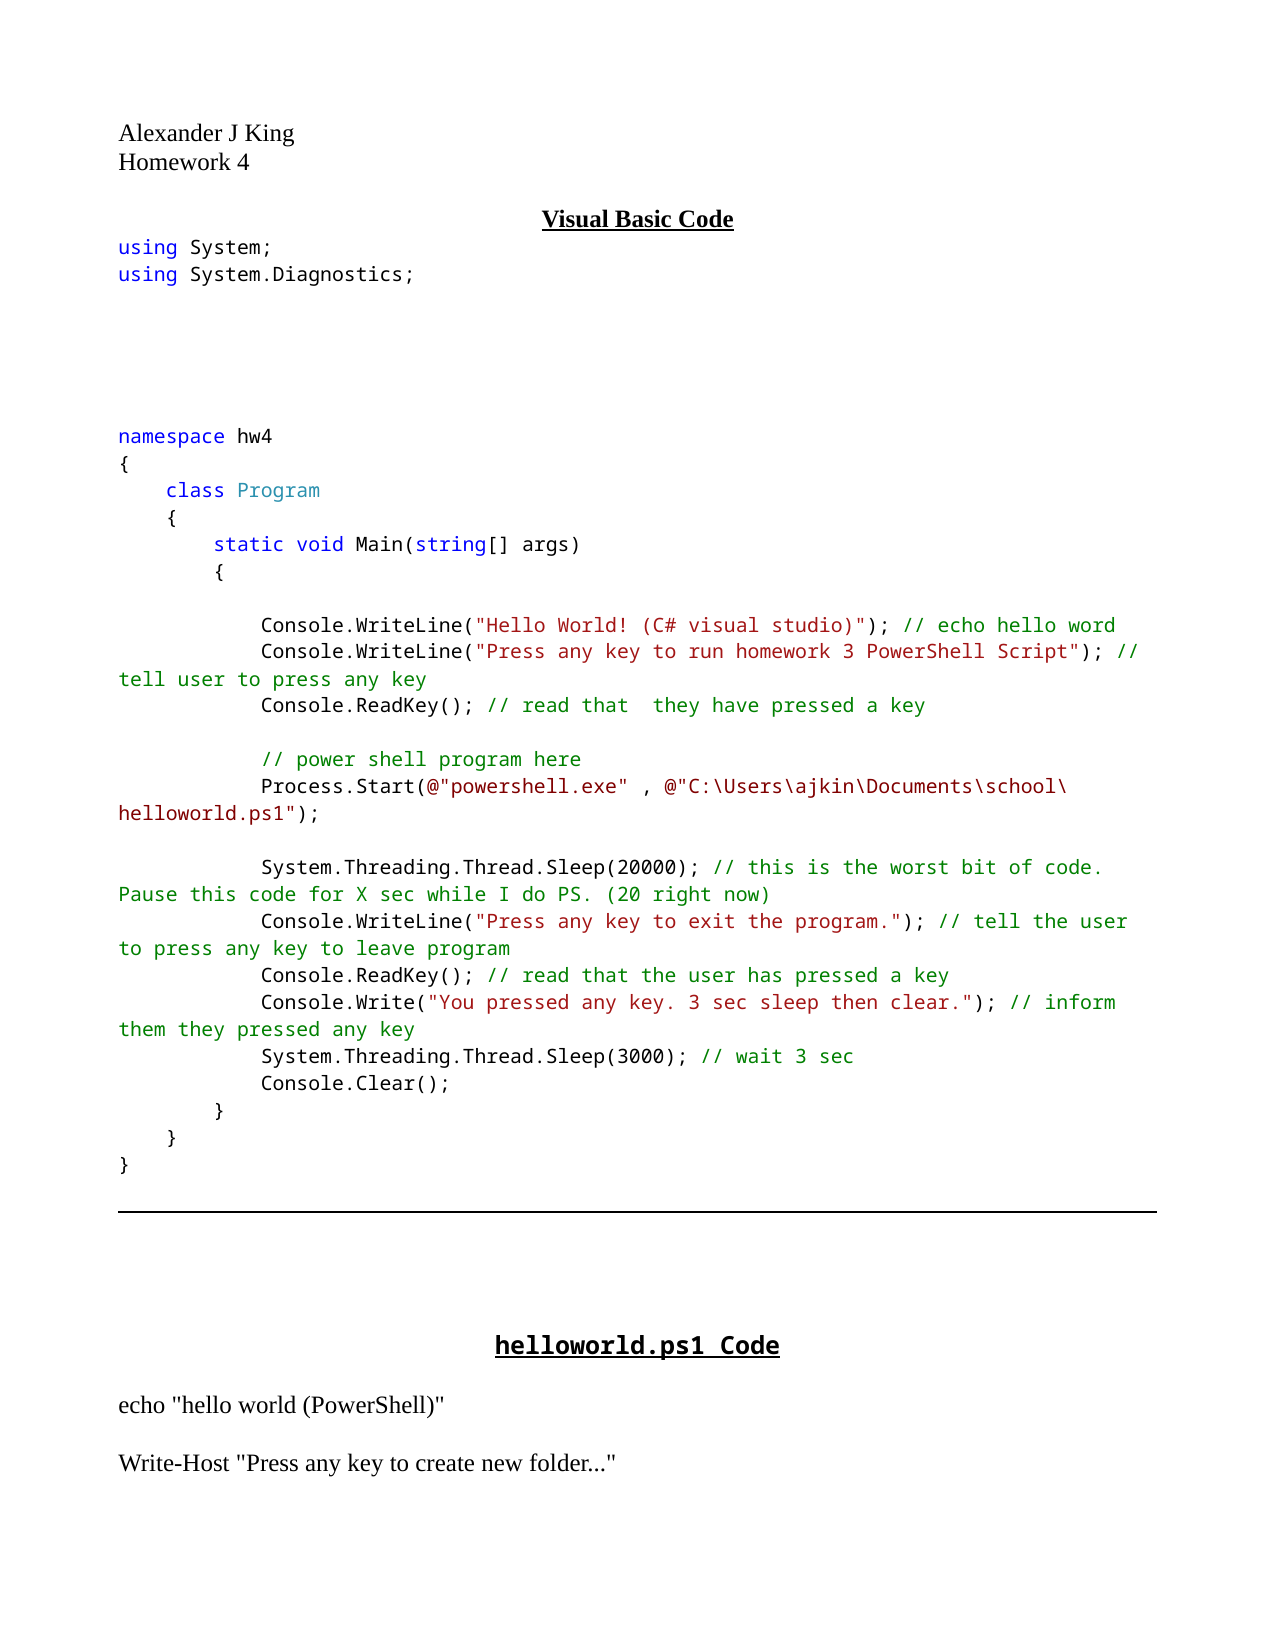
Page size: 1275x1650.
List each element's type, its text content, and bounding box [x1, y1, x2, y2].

text Console.WriteLine("Hello World! (C# visual studio)"); // echo hello word [118, 611, 1157, 638]
text Console.WriteLine("Press any key to exit the program."); // tell the user to press any key to leave program [118, 908, 1157, 962]
text echo "hello world (PowerShell)" [118, 1390, 1157, 1419]
text Console.WriteLine("Press any key to run homework 3 PowerShell Script"); // tell user to press any key [118, 638, 1157, 692]
text static void Main(string[] args) [118, 530, 1157, 557]
text using System; [118, 233, 1157, 260]
text Console.Clear(); [118, 1069, 1157, 1096]
text { [118, 503, 1157, 530]
text } [118, 1123, 1157, 1150]
text // power shell program here [118, 746, 1157, 773]
text Visual Basic Code [118, 204, 1157, 233]
text { [118, 449, 1157, 476]
text Process.Start(@"powershell.exe" , @"C:\Users\ajkin\Documents\school\helloworld.ps1"); [118, 773, 1157, 827]
text Alexander J King [118, 118, 1157, 147]
text using System.Diagnostics; [118, 260, 1157, 287]
text System.Threading.Thread.Sleep(20000); // this is the worst bit of code. Pause this code for X sec while I do PS. (20 right now) [118, 854, 1157, 908]
text } [118, 1150, 1157, 1177]
text Homework 4 [118, 147, 1157, 176]
text Write-Host "Press any key to create new folder..." [118, 1448, 1157, 1477]
text helloworld.ps1 Code [118, 1328, 1157, 1362]
text class Program [118, 476, 1157, 503]
text } [118, 1096, 1157, 1123]
text namespace hw4 [118, 422, 1157, 449]
text { [118, 557, 1157, 584]
text System.Threading.Thread.Sleep(3000); // wait 3 sec [118, 1042, 1157, 1069]
text Console.ReadKey(); // read that the user has pressed a key [118, 962, 1157, 988]
text Console.ReadKey(); // read that they have pressed a key [118, 692, 1157, 719]
text Console.Write("You pressed any key. 3 sec sleep then clear."); // inform them they pressed any key [118, 988, 1157, 1042]
